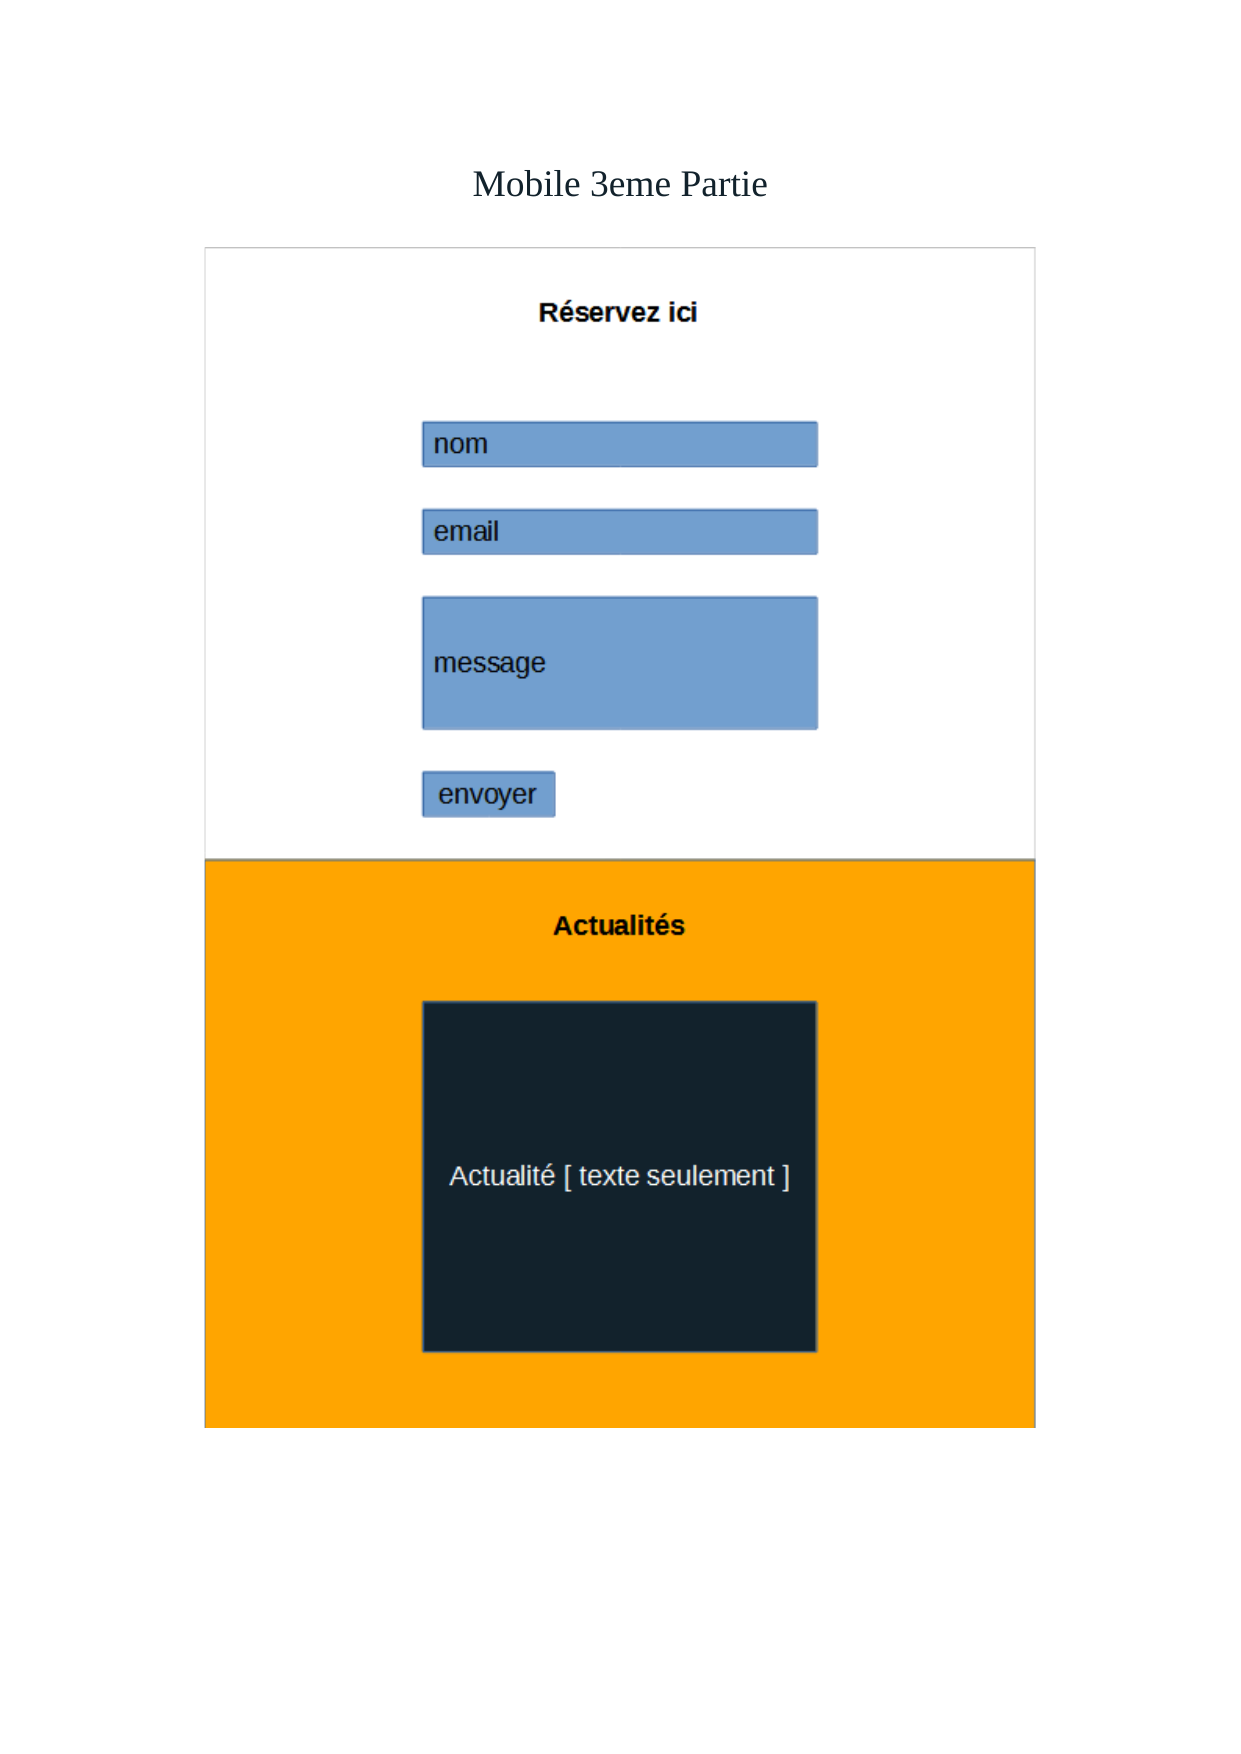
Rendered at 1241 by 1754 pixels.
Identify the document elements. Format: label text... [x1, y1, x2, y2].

text Mobile 3eme Partie [118, 161, 1122, 204]
picture [204, 247, 1036, 1428]
